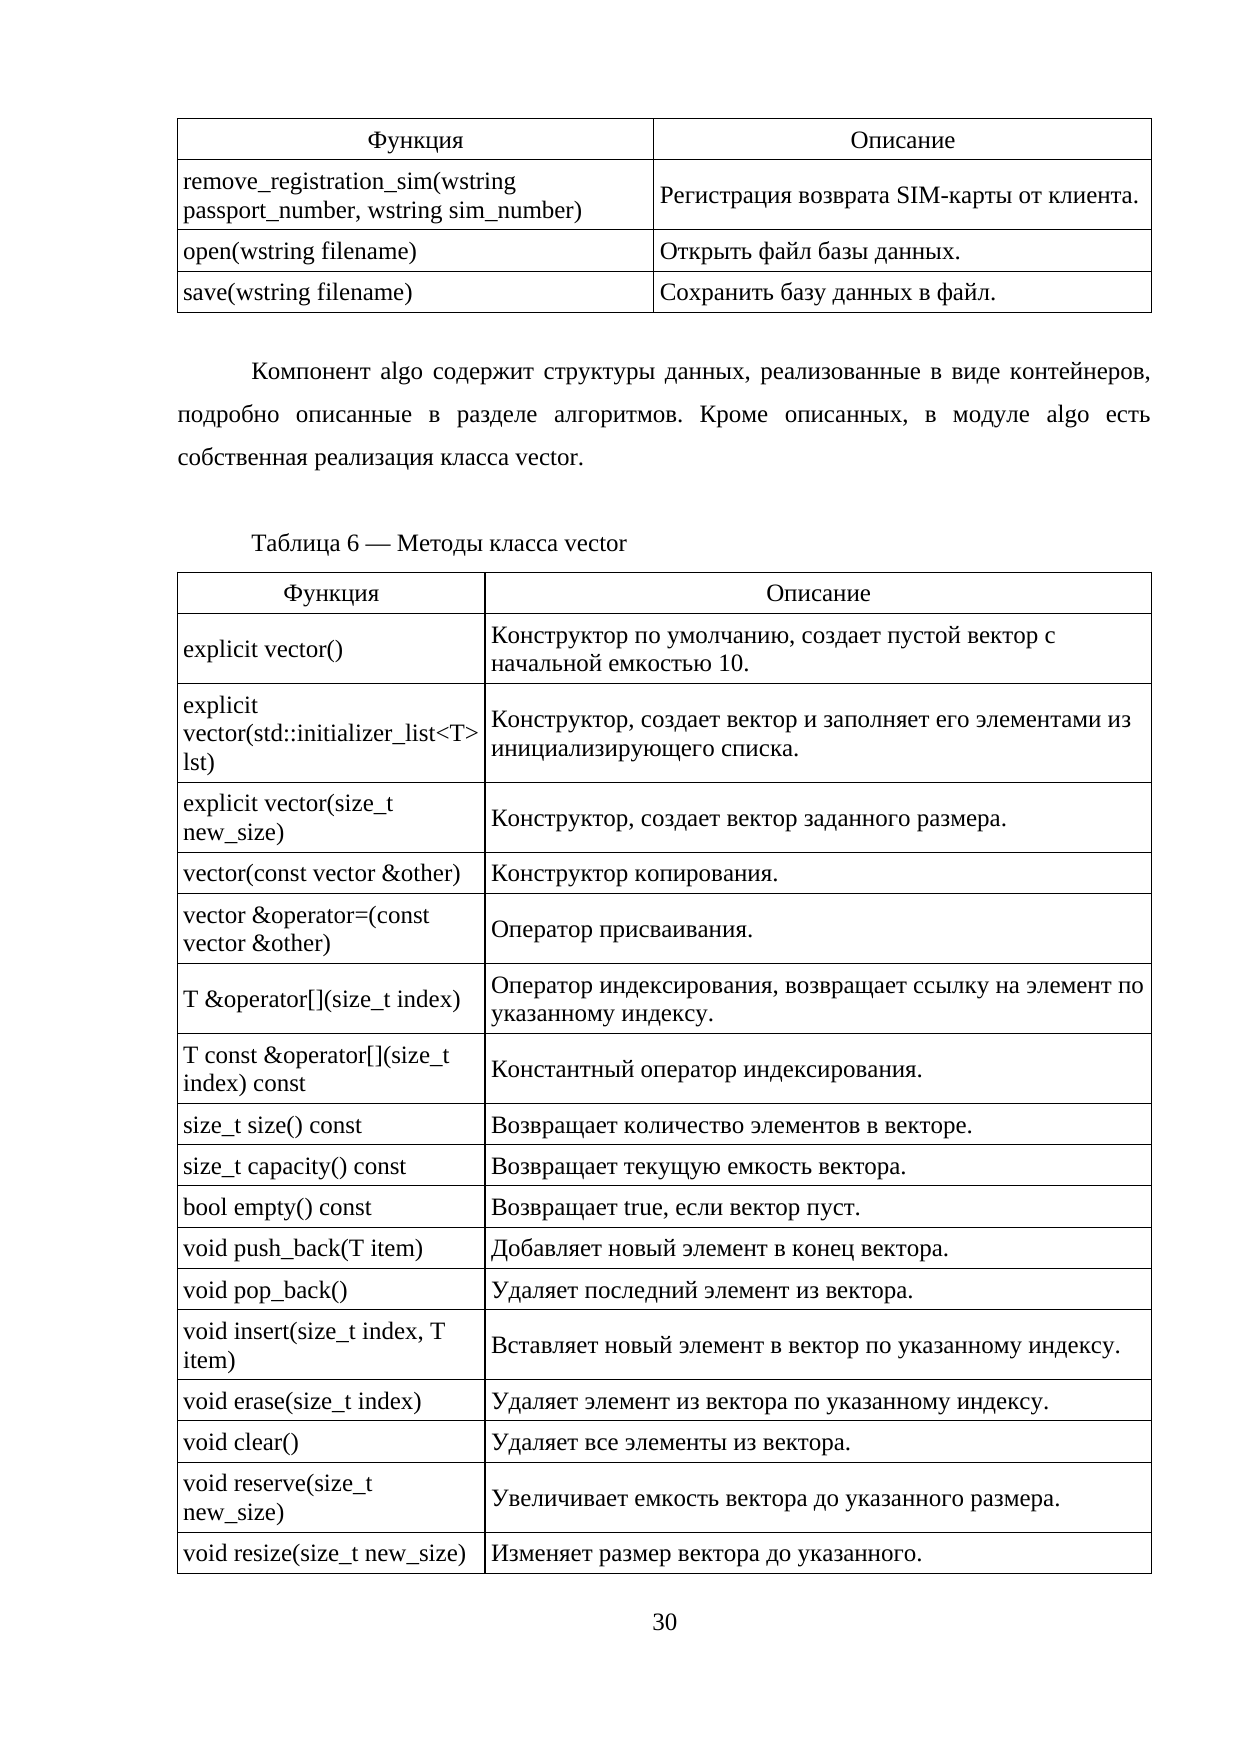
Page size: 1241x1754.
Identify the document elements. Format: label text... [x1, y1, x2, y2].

table_cell void clear() [178, 1421, 484, 1462]
table_header Функция [178, 119, 653, 159]
text Таблица 6 — Методы класса vector [177, 528, 1152, 557]
table_cell T const &operator[](size_t index) const [178, 1034, 484, 1103]
table_cell Возвращает текущую емкость вектора. [486, 1145, 1151, 1185]
table_cell open(wstring filename) [178, 230, 653, 271]
table_cell Удаляет элемент из вектора по указанному индексу. [486, 1380, 1151, 1420]
table_cell void erase(size_t index) [178, 1380, 484, 1420]
table_cell Изменяет размер вектора до указанного. [486, 1533, 1151, 1573]
table_cell Константный оператор индексирования. [486, 1034, 1151, 1103]
table_cell void reserve(size_t new_size) [178, 1463, 484, 1532]
table_cell explicit vector(size_t new_size) [178, 783, 484, 852]
table_cell bool empty() const [178, 1186, 484, 1227]
table_cell size_t size() const [178, 1104, 484, 1144]
table_cell void insert(size_t index, T item) [178, 1310, 484, 1379]
table_cell void push_back(T item) [178, 1228, 484, 1268]
table_cell Конструктор, создает вектор заданного размера. [486, 783, 1151, 852]
table_header Функция [178, 573, 484, 613]
table_cell Возвращает количество элементов в векторе. [486, 1104, 1151, 1144]
table_cell void pop_back() [178, 1269, 484, 1309]
table_cell Добавляет новый элемент в конец вектора. [486, 1228, 1151, 1268]
table_cell Удаляет все элементы из вектора. [486, 1421, 1151, 1462]
table_header Описание [654, 119, 1151, 159]
table_cell Удаляет последний элемент из вектора. [486, 1269, 1151, 1309]
table_cell T &operator[](size_t index) [178, 964, 484, 1033]
table_cell save(wstring filename) [178, 272, 653, 312]
table_cell remove_registration_sim(wstring passport_number, wstring sim_number) [178, 160, 653, 229]
table_cell vector &operator=(const vector &other) [178, 894, 484, 963]
table_cell Сохранить базу данных в файл. [654, 272, 1151, 312]
table_cell Конструктор копирования. [486, 853, 1151, 893]
table_cell Конструктор по умолчанию, создает пустой вектор с начальной емкостью 10. [486, 614, 1151, 683]
text Компонент algo содержит структуры данных, реализованные в виде контейнеров, подробно описанные в разделе алгоритмов. Кроме описанных, в модуле algo есть собственная реализация класса vector. [177, 356, 1152, 471]
table_cell Конструктор, создает вектор и заполняет его элементами из инициализирующего списка. [486, 684, 1151, 782]
table_cell vector(const vector &other) [178, 853, 484, 893]
table_cell Возвращает true, если вектор пуст. [486, 1186, 1151, 1227]
table_cell Открыть файл базы данных. [654, 230, 1151, 271]
table_header Описание [486, 573, 1151, 613]
table_cell Оператор присваивания. [486, 894, 1151, 963]
table_cell Оператор индексирования, возвращает ссылку на элемент по указанному индексу. [486, 964, 1151, 1033]
table_cell Увеличивает емкость вектора до указанного размера. [486, 1463, 1151, 1532]
table_cell explicit vector() [178, 614, 484, 683]
table_cell Вставляет новый элемент в вектор по указанному индексу. [486, 1310, 1151, 1379]
table_cell void resize(size_t new_size) [178, 1533, 484, 1573]
table_cell explicit vector(std::initializer_list<T> lst) [178, 684, 484, 782]
table_cell size_t capacity() const [178, 1145, 484, 1185]
table_cell Регистрация возврата SIM-карты от клиента. [654, 160, 1151, 229]
